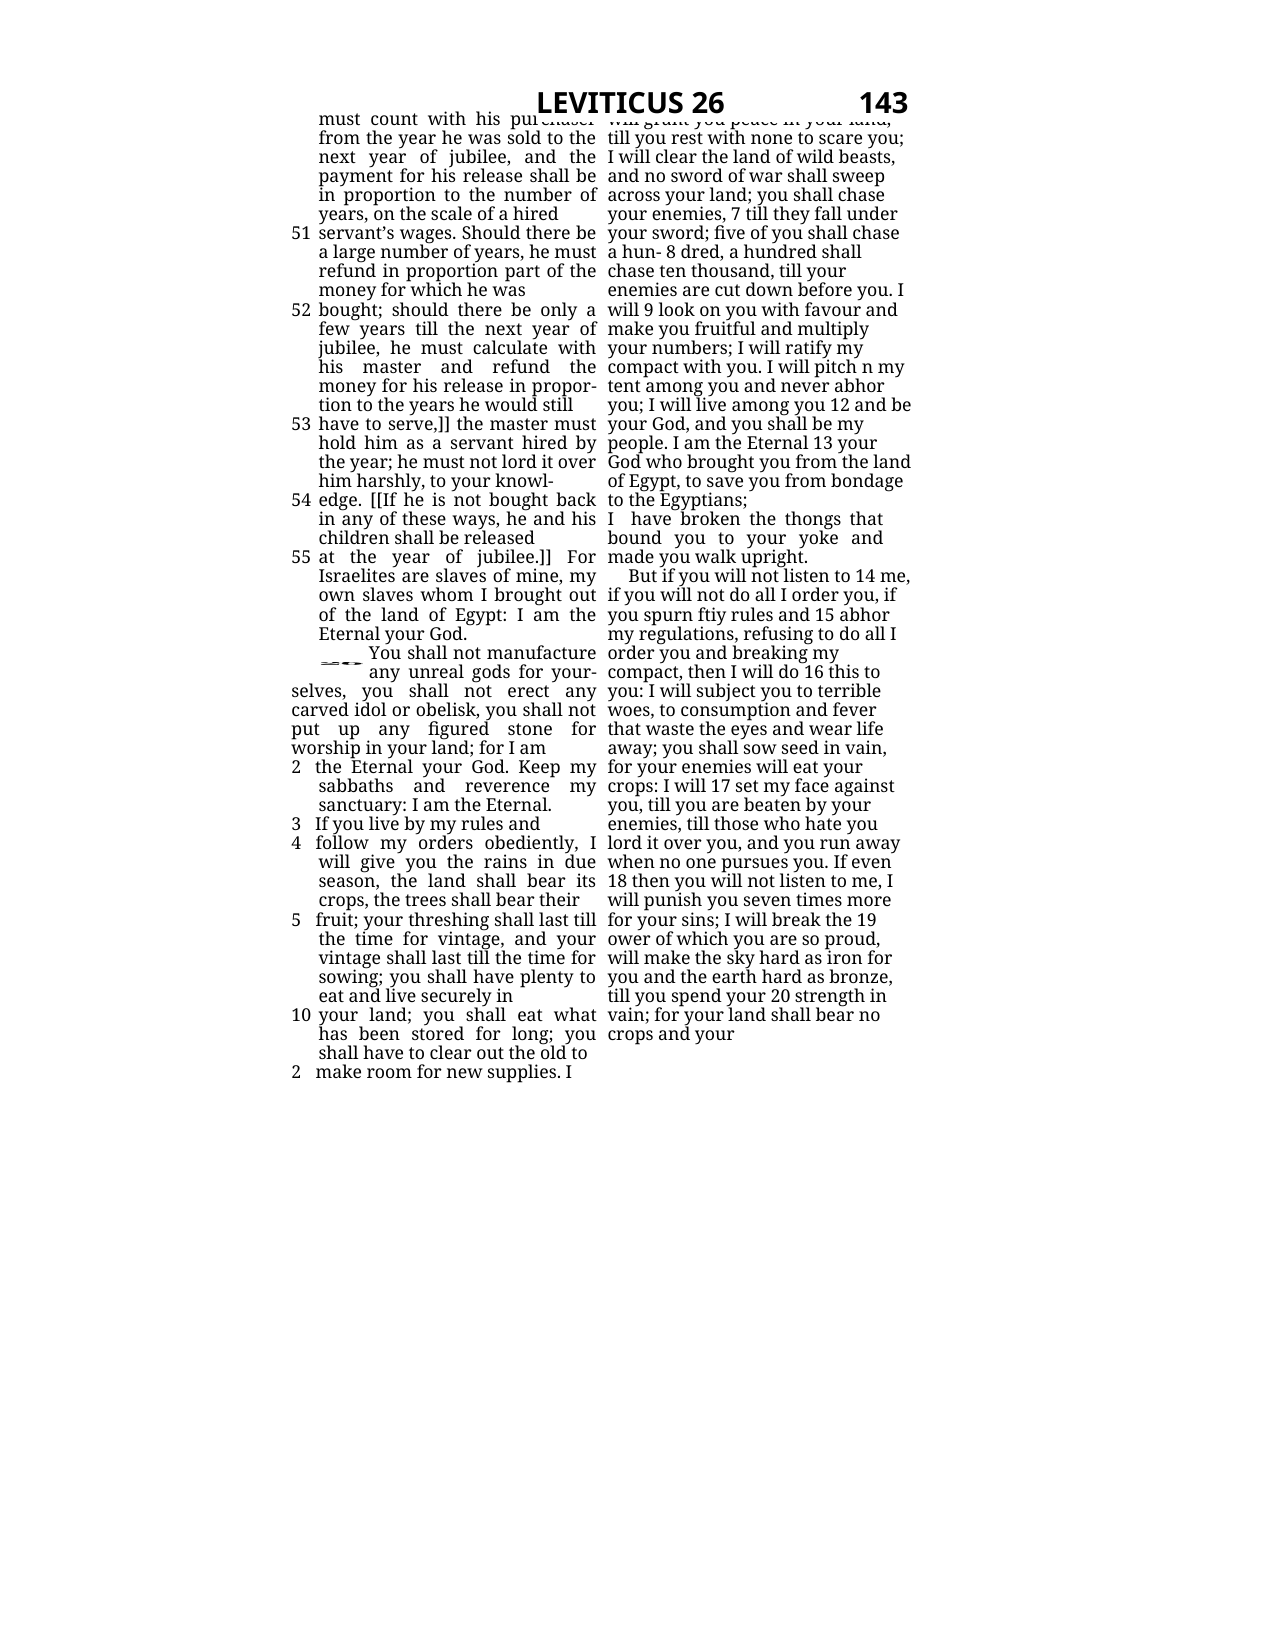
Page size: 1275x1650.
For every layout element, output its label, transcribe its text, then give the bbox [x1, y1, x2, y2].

text must count with his purchaser from the year he was sold to the next year of jubilee, and the payment for his release shall be in proportion to the number of years, on the scale of a hired [318, 110, 597, 224]
list servant’s wages. Should there be a large number of years, he must refund in proportion part of the money for which he was [291, 224, 597, 301]
list at the year of jubilee.]] For Israelites are slaves of mine, my own slaves whom I brought out of the land of Egypt: I am the Eternal your God. [291, 548, 597, 644]
text will grant you peace in your land, till you rest with none to scare you; I will clear the land of wild beasts, and no sword of war shall sweep across your land; you shall chase your enemies, 7 till they fall under your sword; five of you shall chase a hun- 8 dred, a hundred shall chase ten thousand, till your enemies are cut down before you. I will 9 look on you with favour and make you fruitful and multiply your numbers; I will ratify my compact with you. I will pitch n my tent among you and never abhor you; I will live among you 12 and be your God, and you shall be my people. I am the Eternal 13 your God who brought you from the land of Egypt, to save you from bondage to the Egyptians; [607, 110, 913, 510]
list have broken the thongs that bound you to your yoke and made you walk upright. [607, 510, 883, 568]
list have to serve,]] the master must hold him as a servant hired by the year; he must not lord it over him harshly, to your knowl- [291, 415, 597, 491]
list your land; you shall eat what has been stored for long; you shall have to clear out the old to [291, 1006, 597, 1063]
text But if you will not listen to 14 me, if you will not do all I order you, if you spurn ftiy rules and 15 abhor my regulations, refusing to do all I order you and break­ing my compact, then I will do 16 this to you: I will subject you to terrible woes, to consumption and fever that waste the eyes and wear life away; you shall sow seed in vain, for your ene­mies will eat your crops: I will 17 set my face against you, till you are beaten by your enemies, till those who hate you lord it over you, and you run away when no one pursues you. If even 18 then you will not listen to me, I will punish you seven times more for your sins; I will break the 19 ower of which you are so proud, will make the sky hard as iron for you and the earth hard as bronze, till you spend your 20 strength in vain; for your land shall bear no crops and your [607, 568, 913, 1044]
list follow my orders obediently, I will give you the rains in due season, the land shall bear its crops, the trees shall bear their [291, 834, 597, 911]
list bought; should there be only a few years till the next year of jubilee, he must calculate with his master and refund the money for his release in propor­tion to the years he would still [291, 301, 597, 415]
list edge. [[If he is not bought back in any of these ways, he and his children shall be released [291, 491, 597, 548]
list the Eternal your God. Keep my sabbaths and reverence my sanctuary: I am the Eternal. [291, 758, 597, 815]
text You shall not manufacture any unreal gods for your­selves, you shall not erect any carved idol or obelisk, you shall not put up any figured stone for worship in your land; for I am [291, 644, 597, 758]
list make room for new supplies. I [291, 1063, 597, 1082]
list fruit; your threshing shall last till the time for vintage, and your vintage shall last till the time for sowing; you shall have plenty to eat and live securely in [291, 911, 597, 1006]
list If you live by my rules and [291, 815, 597, 834]
